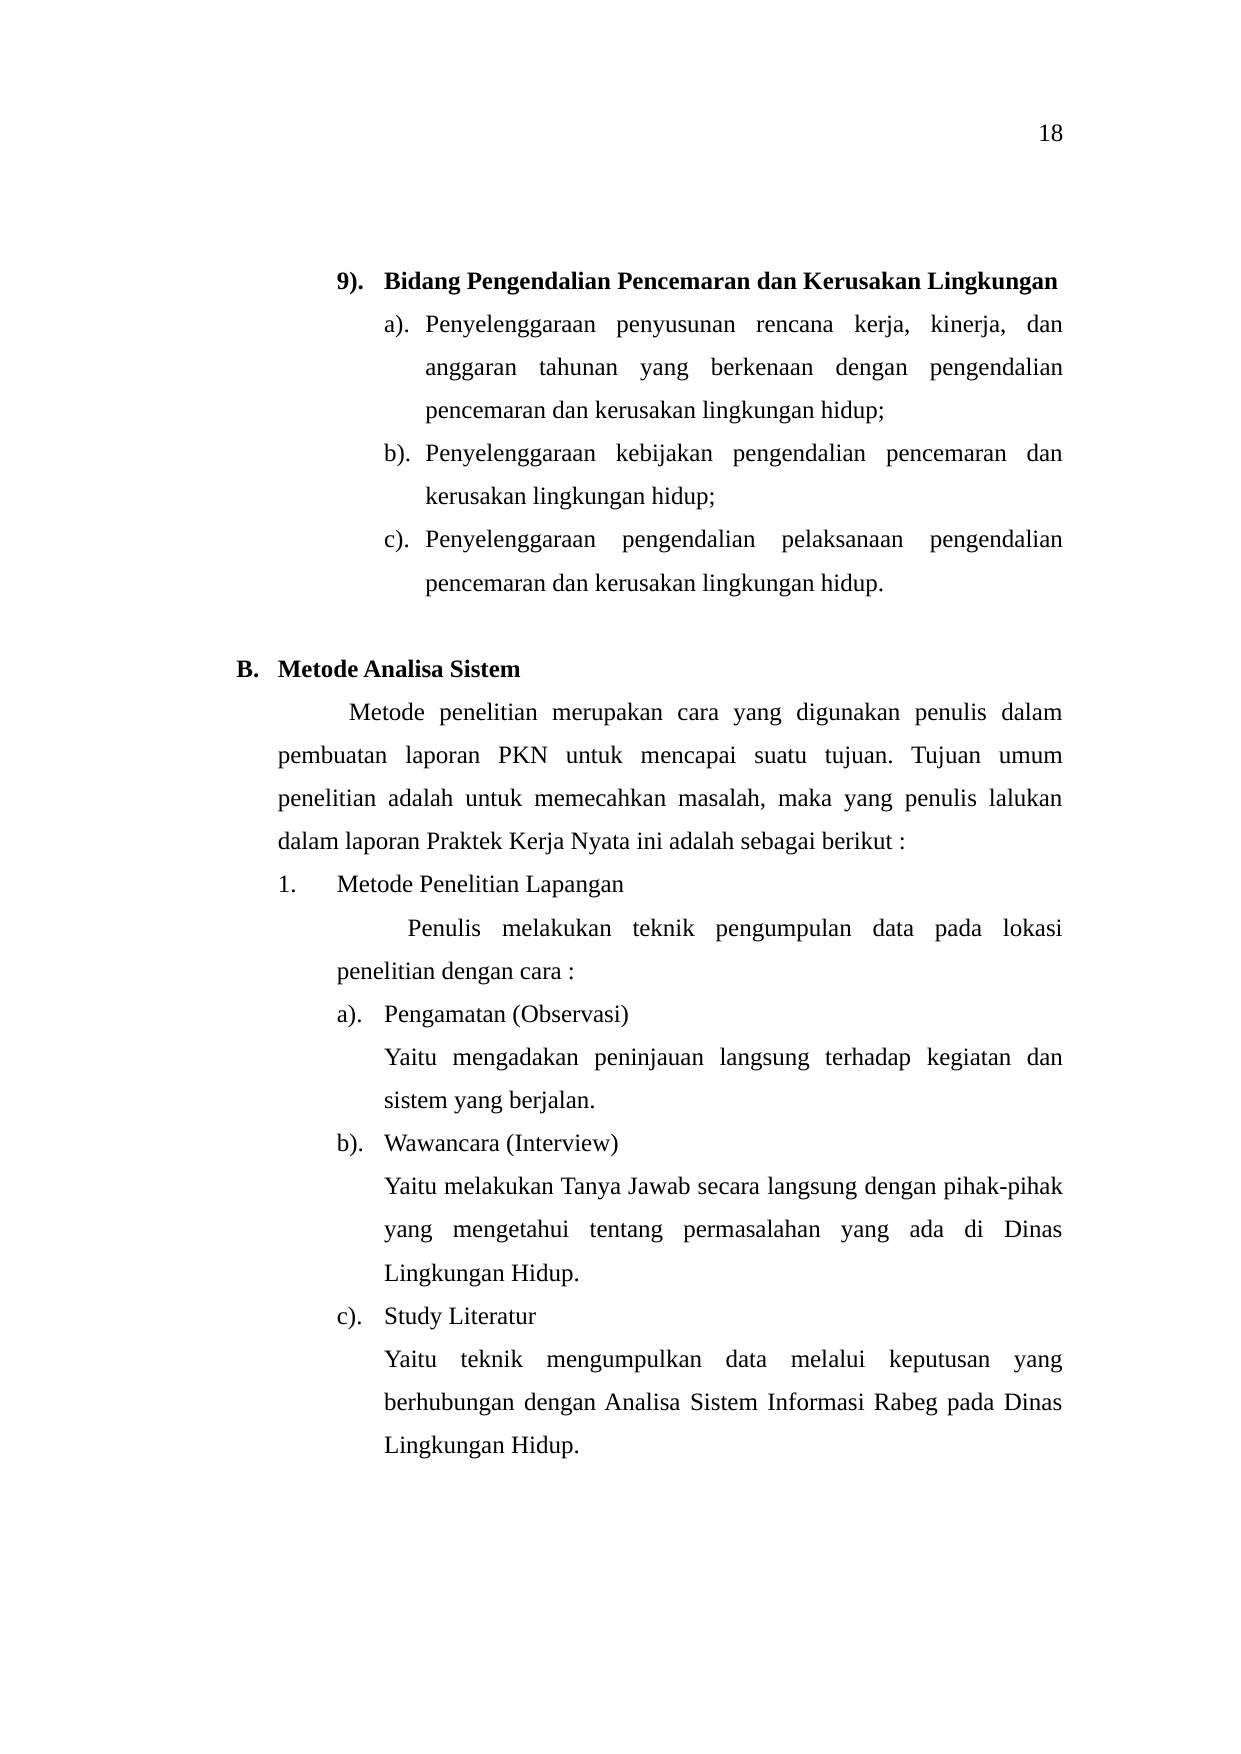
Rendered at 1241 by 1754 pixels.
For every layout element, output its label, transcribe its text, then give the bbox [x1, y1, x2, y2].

list Pengamatan (Observasi) [337, 999, 1063, 1028]
text Metode penelitian merupakan cara yang digunakan penulis dalam pembuatan laporan PKN untuk mencapai suatu tujuan. Tujuan umum penelitian adalah untuk memecahkan masalah, maka yang penulis lalukan dalam laporan Praktek Kerja Nyata ini adalah sebagai berikut : [278, 697, 1063, 855]
list Study Literatur [337, 1301, 1063, 1329]
text Yaitu teknik mengumpulkan data melalui keputusan yang berhubungan dengan Analisa Sistem Informasi Rabeg pada Dinas Lingkungan Hidup. [384, 1344, 1063, 1459]
list Metode Analisa Sistem [236, 654, 1063, 683]
list Penyelenggaraan penyusunan rencana kerja, kinerja, dan anggaran tahunan yang berkenaan dengan pengendalian pencemaran dan kerusakan lingkungan hidup; [384, 309, 1063, 424]
list Wawancara (Interview) [337, 1128, 1063, 1157]
list Bidang Pengendalian Pencemaran dan Kerusakan Lingkungan [337, 266, 1063, 294]
list Penyelenggaraan pengendalian pelaksanaan pengendalian pencemaran dan kerusakan lingkungan hidup. [384, 524, 1063, 596]
text Penulis melakukan teknik pengumpulan data pada lokasi penelitian dengan cara : [337, 913, 1063, 984]
list Metode Penelitian Lapangan [278, 869, 1063, 898]
text Yaitu mengadakan peninjauan langsung terhadap kegiatan dan sistem yang berjalan. [384, 1042, 1063, 1114]
list Penyelenggaraan kebijakan pengendalian pencemaran dan kerusakan lingkungan hidup; [384, 438, 1063, 510]
text Yaitu melakukan Tanya Jawab secara langsung dengan pihak-pihak yang mengetahui tentang permasalahan yang ada di Dinas Lingkungan Hidup. [384, 1171, 1063, 1286]
